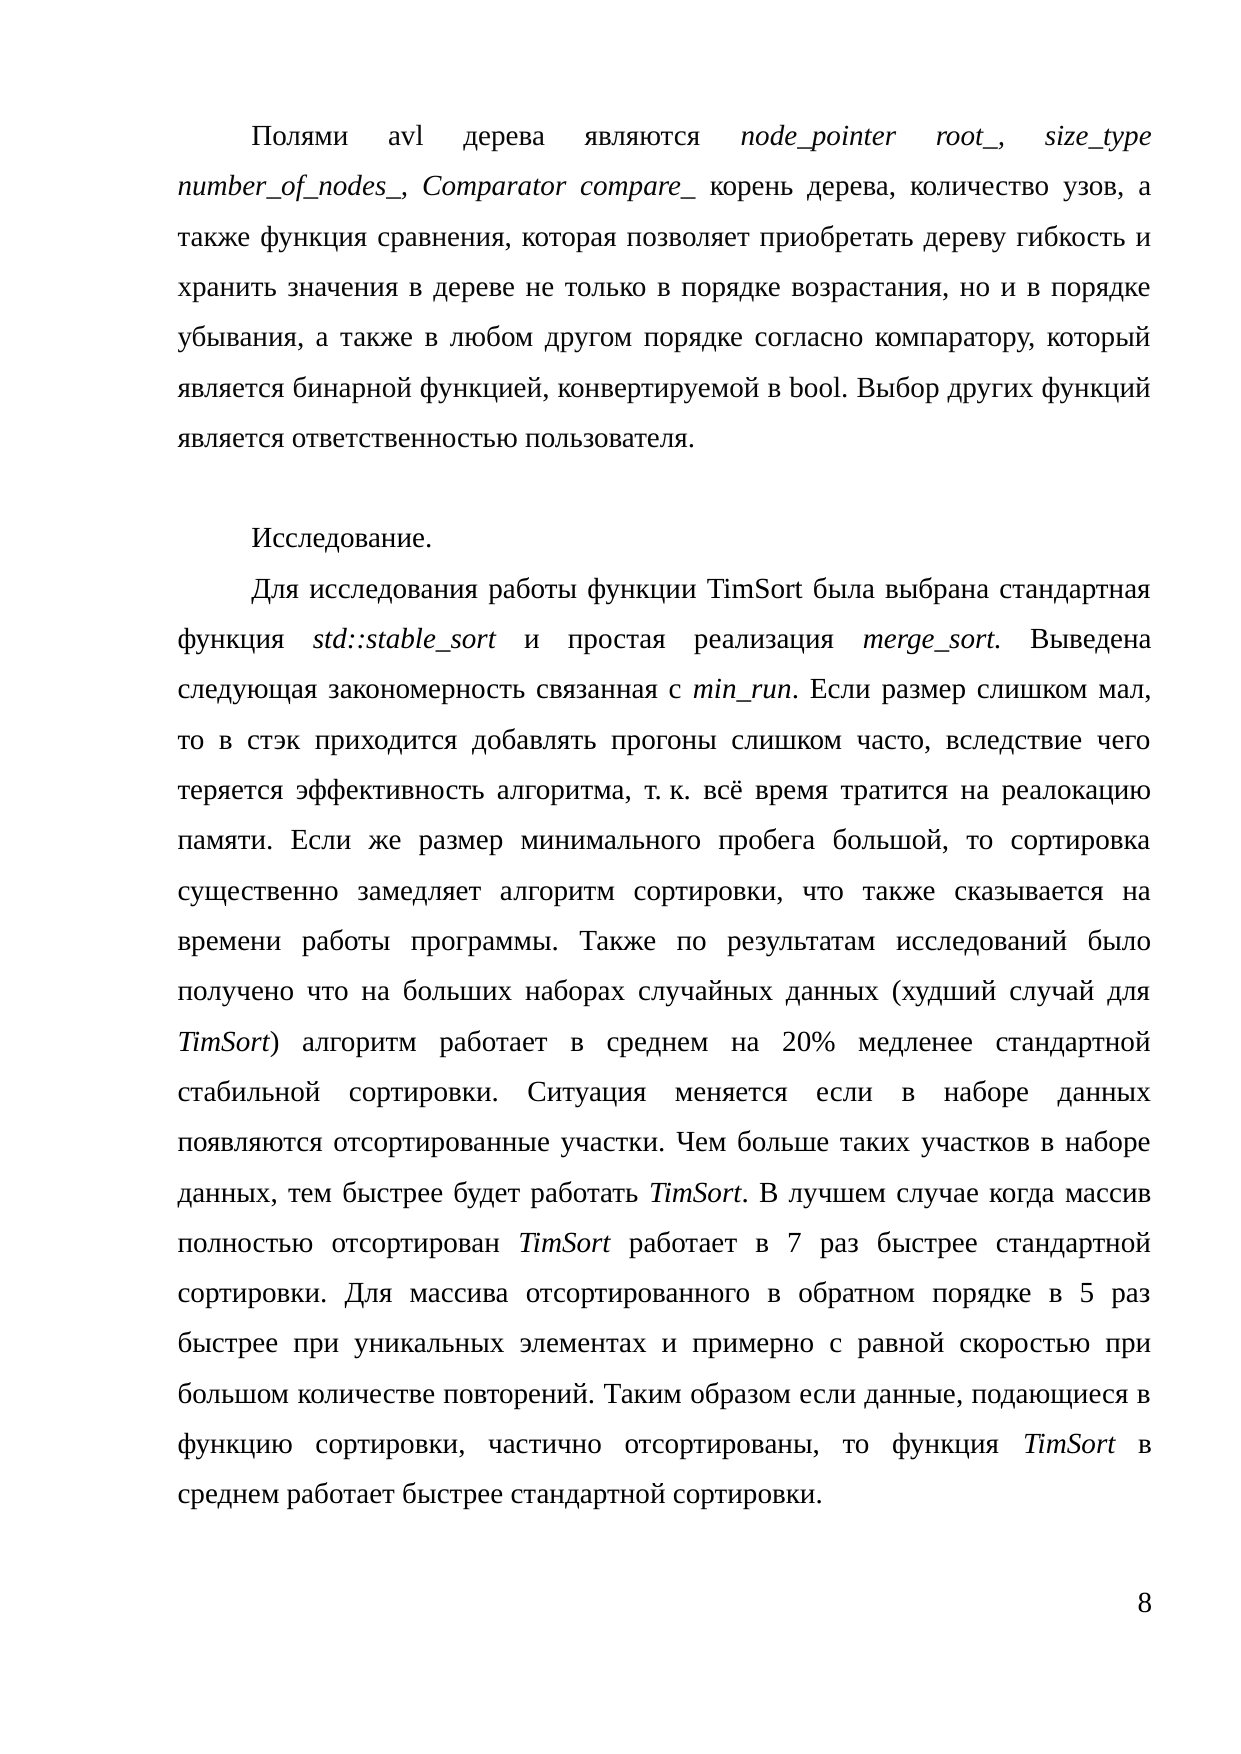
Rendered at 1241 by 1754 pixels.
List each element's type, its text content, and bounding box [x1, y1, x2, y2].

text Исследование. [177, 521, 1152, 554]
text Полями avl дерева являются node_pointer root_, size_type number_of_nodes_, Comparator compare_ корень дерева, количество узов, а также функция сравнения, которая позволяет приобретать дереву гибкость и хранить значения в дереве не только в порядке возрастания, но и в порядке убывания, а также в любом другом порядке согласно компаратору, который является бинарной функцией, конвертируемой в bool. Выбор других функций является ответственностью пользователя. [177, 118, 1152, 453]
text Для исследования работы функции TimSort была выбрана стандартная функция std::stable_sort и простая реализация merge_sort. Выведена следующая закономерность связанная с min_run. Если размер слишком мал, то в стэк приходится добавлять прогоны слишком часто, вследствие чего теряется эффективность алгоритма, т. к. всё время тратится на реалокацию памяти. Если же размер минимального пробега большой, то сортировка существенно замедляет алгоритм сортировки, что также сказывается на времени работы программы. Также по результатам исследований было получено что на больших наборах случайных данных (худший случай для TimSort) алгоритм работает в среднем на 20% медленее стандартной стабильной сортировки. Ситуация меняется если в наборе данных появляются отсортированные участки. Чем больше таких участков в наборе данных, тем быстрее будет работать TimSort. В лучшем случае когда массив полностью отсортирован TimSort работает в 7 раз быстрее стандартной сортировки. Для массива отсортированного в обратном порядке в 5 раз быстрее при уникальных элементах и примерно с равной скоростью при большом количестве повторений. Таким образом если данные, подающиеся в функцию сортировки, частично отсортированы, то функция TimSort в среднем работает быстрее стандартной сортировки. [177, 571, 1152, 1510]
